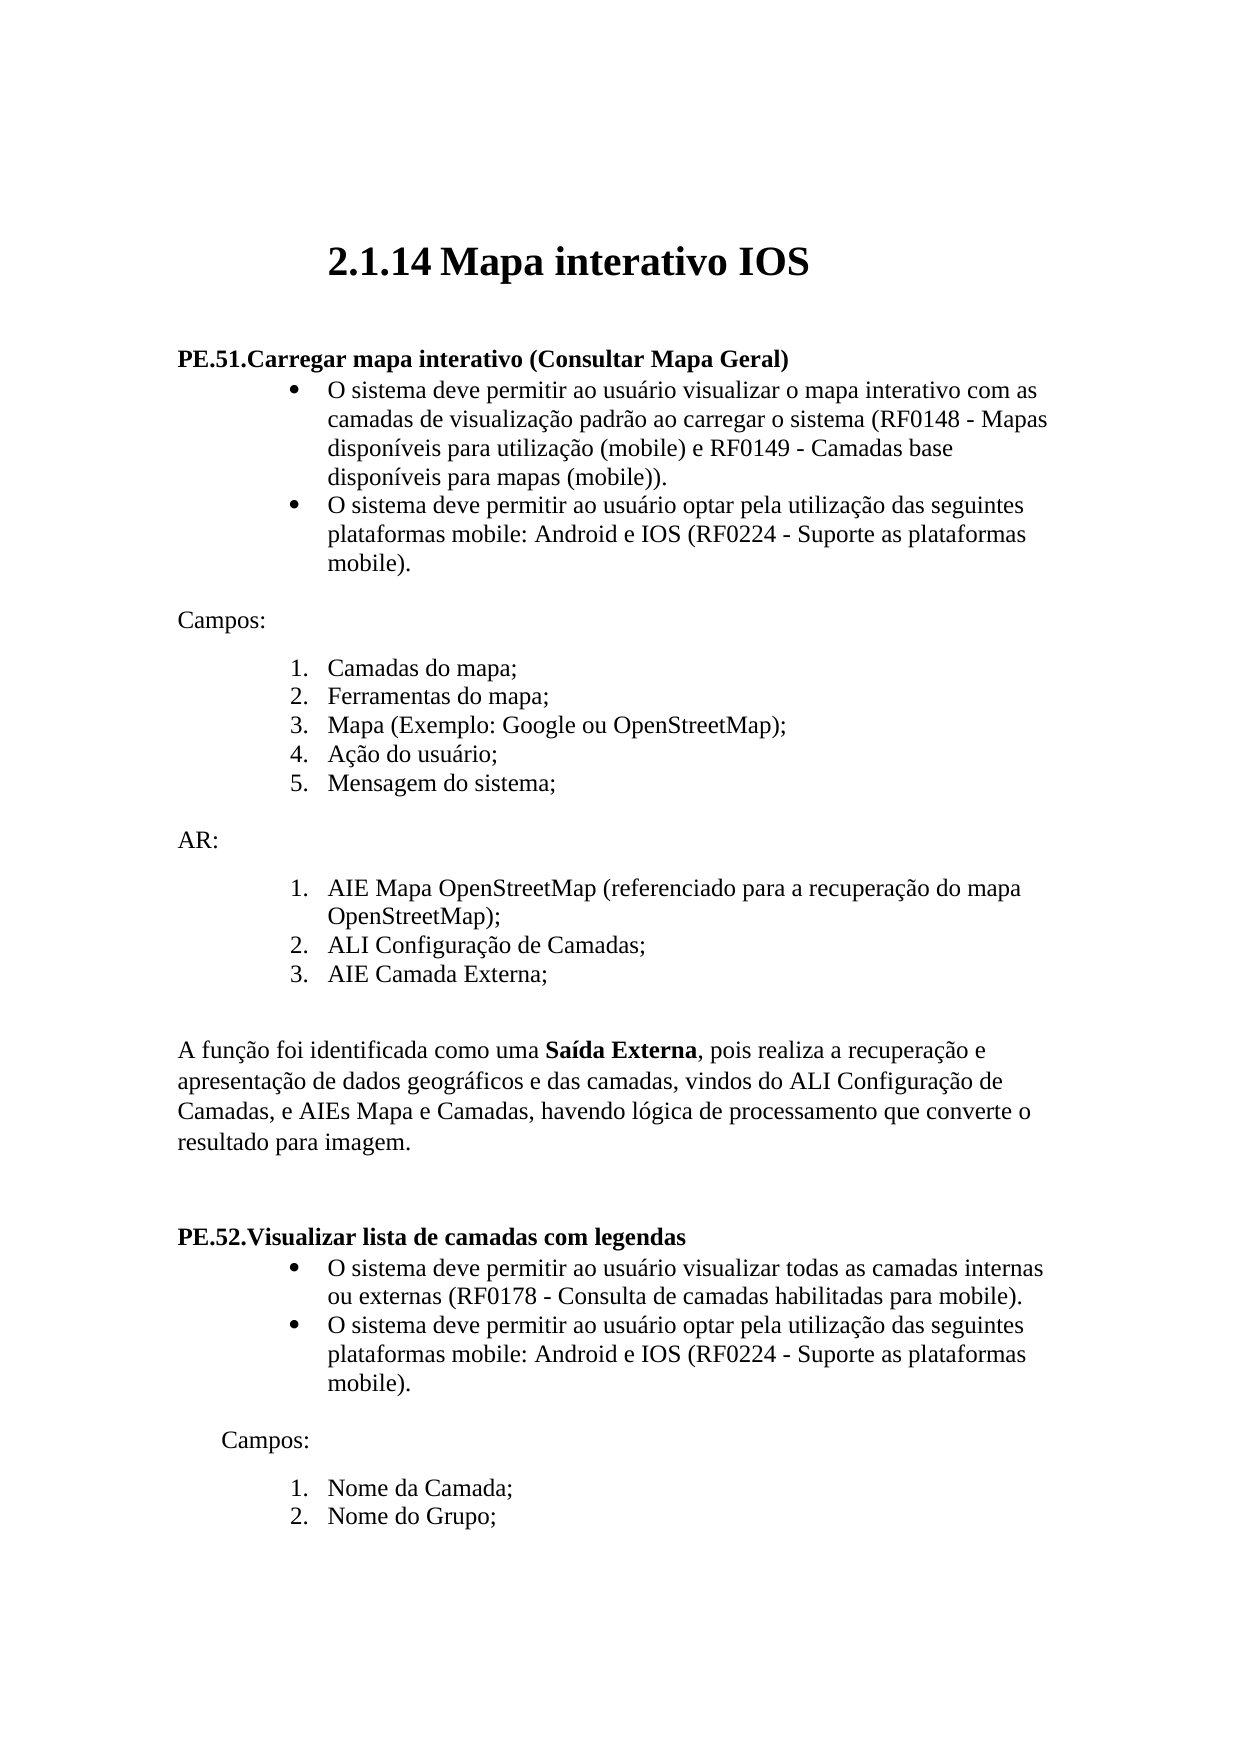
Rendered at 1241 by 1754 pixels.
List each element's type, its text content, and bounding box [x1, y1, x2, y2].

list O sistema deve permitir ao usuário optar pela utilização das seguintes plataformas mobile: Android e IOS (RF0224 - Suporte as plataformas mobile). [290, 490, 1063, 577]
list Mensagem do sistema; [290, 768, 1063, 796]
list Ferramentas do mapa; [290, 681, 1063, 710]
list Nome do Grupo; [290, 1501, 1063, 1530]
list O sistema deve permitir ao usuário visualizar todas as camadas internas ou externas (RF0178 - Consulta de camadas habilitadas para mobile). [290, 1253, 1063, 1310]
list AIE Camada Externa; [290, 959, 1063, 988]
list Nome da Camada; [290, 1473, 1063, 1501]
list AIE Mapa OpenStreetMap (referenciado para a recuperação do mapa OpenStreetMap); [290, 873, 1063, 930]
text AR: [177, 825, 1063, 854]
text Campos: [177, 605, 1063, 634]
list O sistema deve permitir ao usuário visualizar o mapa interativo com as camadas de visualização padrão ao carregar o sistema (RF0148 - Mapas disponíveis para utilização (mobile) e RF0149 - Camadas base disponíveis para mapas (mobile)). [290, 375, 1063, 490]
list Ação do usuário; [290, 739, 1063, 768]
list ALI Configuração de Camadas; [290, 930, 1063, 959]
list Mapa interativo IOS [327, 237, 1063, 285]
list Visualizar lista de camadas com legendas [177, 1222, 1063, 1251]
list Mapa (Exemplo: Google ou OpenStreetMap); [290, 710, 1063, 739]
text A função foi identificada como uma Saída Externa, pois realiza a recuperação e apresentação de dados geográficos e das camadas, vindos do ALI Configuração de Camadas, e AIEs Mapa e Camadas, havendo lógica de processamento que converte o resultado para imagem. [177, 1035, 1063, 1156]
list O sistema deve permitir ao usuário optar pela utilização das seguintes plataformas mobile: Android e IOS (RF0224 - Suporte as plataformas mobile). [290, 1310, 1063, 1396]
list Carregar mapa interativo (Consultar Mapa Geral) [177, 344, 1063, 373]
list Camadas do mapa; [290, 653, 1063, 681]
text Campos: [215, 1425, 1063, 1454]
